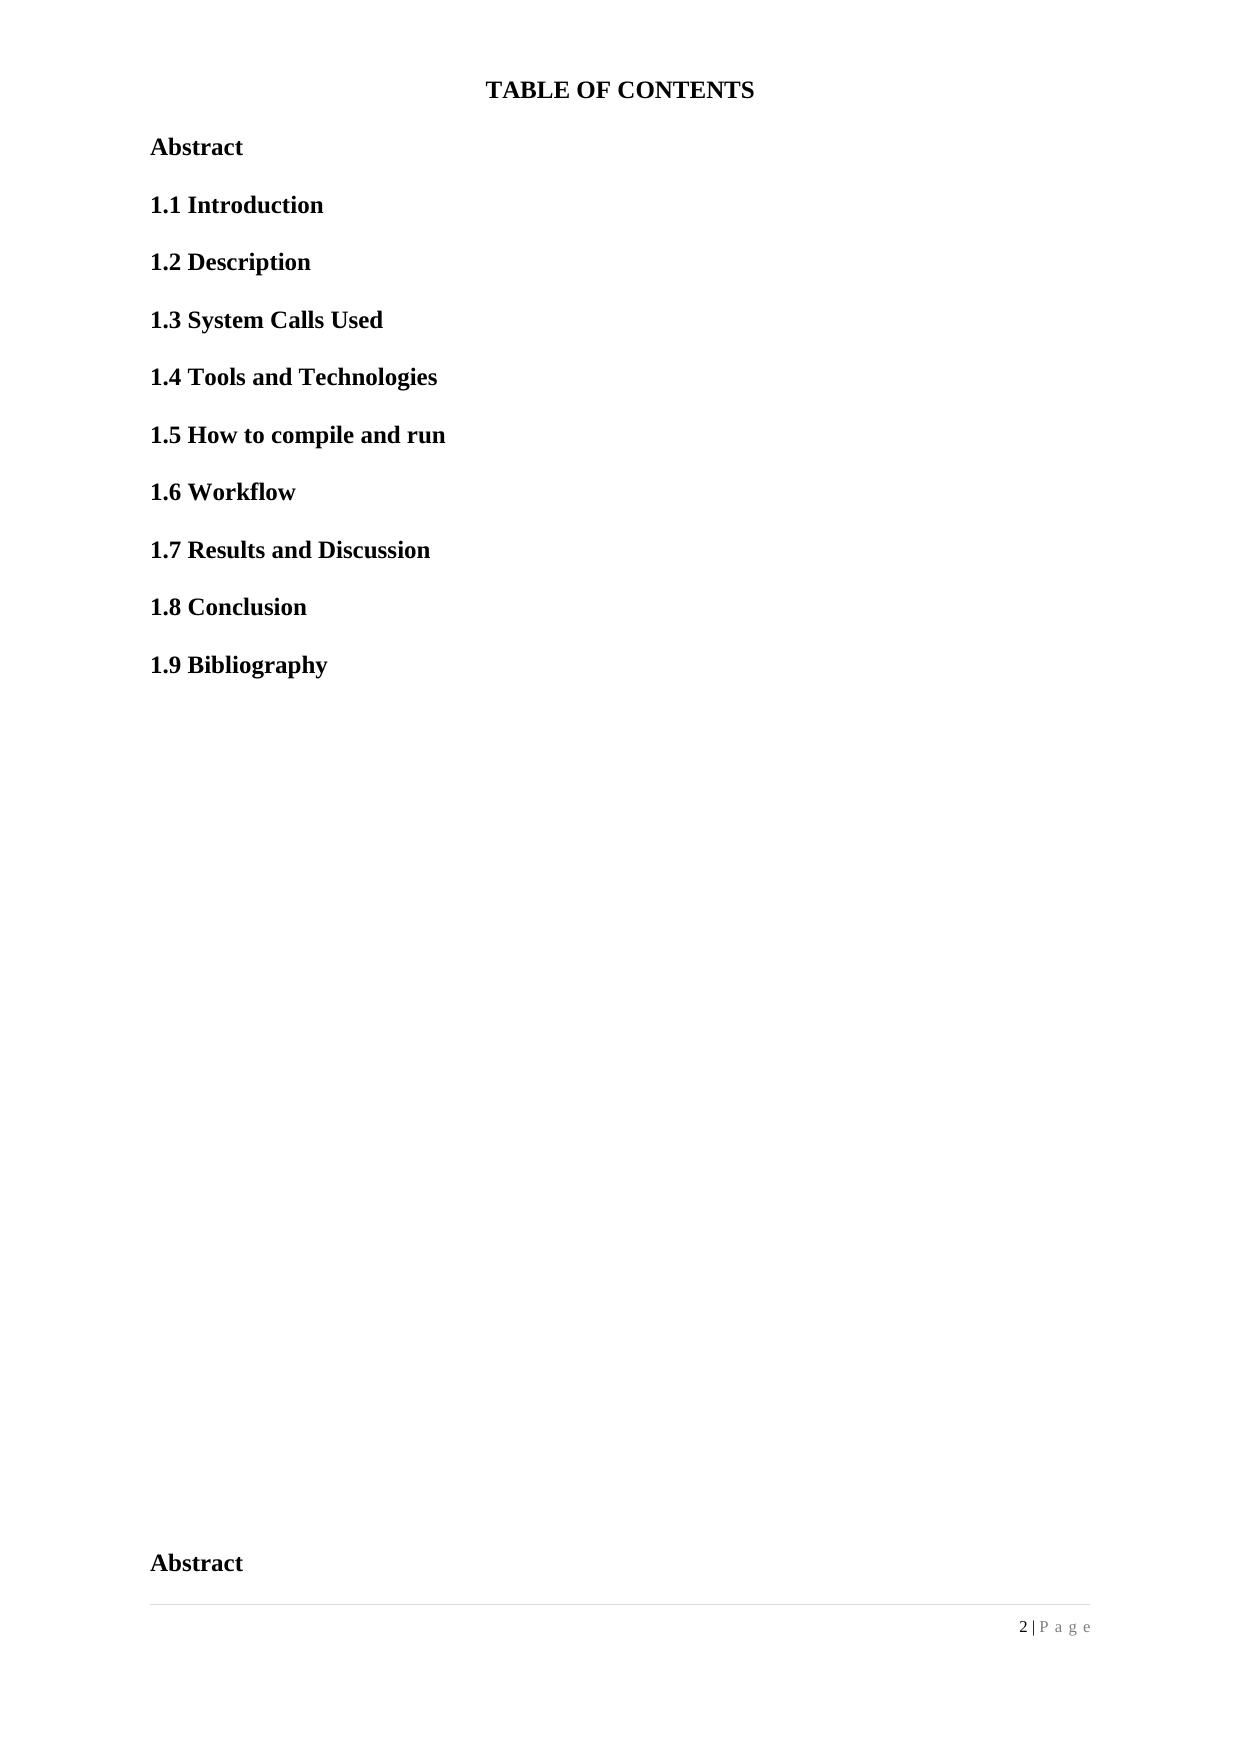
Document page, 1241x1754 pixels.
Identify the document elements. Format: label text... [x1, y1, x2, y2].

text Abstract [150, 132, 1090, 161]
text 1.1 Introduction [150, 190, 1090, 219]
text 1.8 Conclusion [150, 592, 1090, 621]
text 1.7 Results and Discussion [150, 535, 1090, 564]
text 1.9 Bibliography [150, 650, 1090, 679]
text 1.5 How to compile and run [150, 420, 1090, 449]
text 1.6 Workflow [150, 477, 1090, 506]
text Abstract [150, 1548, 1090, 1577]
text 1.4 Tools and Technologies [150, 362, 1090, 391]
text 1.2 Description [150, 247, 1090, 276]
text TABLE OF CONTENTS [150, 75, 1090, 104]
text 1.3 System Calls Used [150, 305, 1090, 334]
